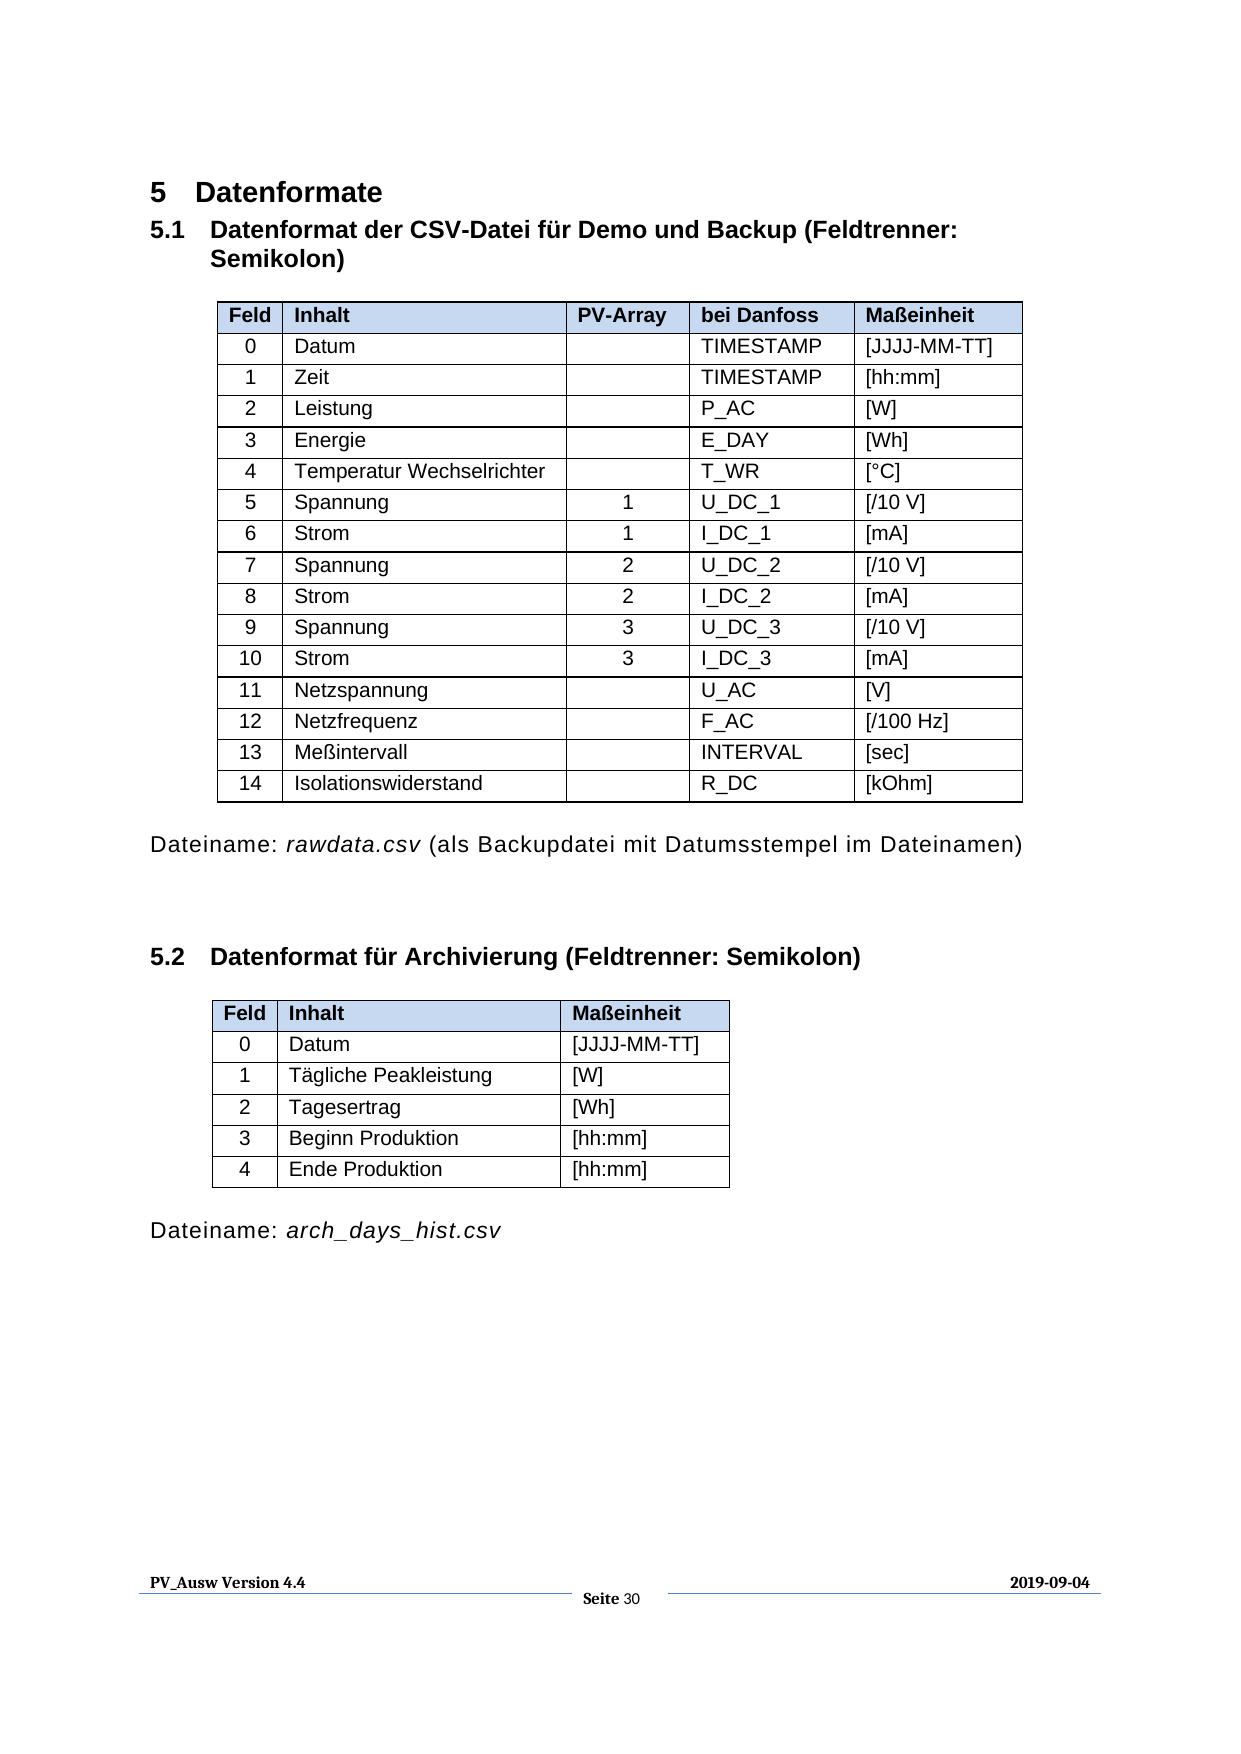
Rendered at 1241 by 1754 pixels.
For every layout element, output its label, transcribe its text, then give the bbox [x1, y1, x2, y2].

table_cell [sec] [855, 740, 1022, 770]
table_cell [hh:mm] [561, 1157, 729, 1187]
table_cell [hh:mm] [561, 1126, 729, 1156]
table_cell 1 [213, 1063, 277, 1093]
table_cell 8 [218, 584, 282, 614]
table_header Maßeinheit [561, 1001, 729, 1031]
table_cell [JJJJ-MM-TT] [561, 1032, 729, 1062]
table_cell 6 [218, 521, 282, 551]
table_header Maßeinheit [855, 303, 1022, 333]
table_cell 0 [218, 334, 282, 364]
table_cell Netzspannung [283, 678, 566, 708]
table_cell U_AC [690, 678, 854, 708]
table_cell Strom [283, 521, 566, 551]
table_cell U_DC_1 [690, 490, 854, 520]
table_cell TIMESTAMP [690, 365, 854, 395]
table_cell [JJJJ-MM-TT] [855, 334, 1022, 364]
table_cell Tägliche Peakleistung [278, 1063, 560, 1093]
table_cell [567, 459, 689, 489]
table_cell [567, 771, 689, 801]
table_cell T_WR [690, 459, 854, 489]
table_cell 0 [213, 1032, 277, 1062]
text Dateiname: rawdata.csv (als Backupdatei mit Datumsstempel im Dateinamen) [150, 831, 1090, 858]
table_cell 7 [218, 553, 282, 583]
table_cell Meßintervall [283, 740, 566, 770]
table_cell Isolationswiderstand [283, 771, 566, 801]
table_cell [kOhm] [855, 771, 1022, 801]
table_cell Spannung [283, 490, 566, 520]
table_cell Leistung [283, 396, 566, 426]
table_cell [567, 678, 689, 708]
table_cell 2 [213, 1095, 277, 1125]
table_cell I_DC_1 [690, 521, 854, 551]
table_cell 1 [567, 490, 689, 520]
table_cell 12 [218, 709, 282, 739]
table_header bei Danfoss [690, 303, 854, 333]
table_cell 1 [567, 521, 689, 551]
table_cell 11 [218, 678, 282, 708]
subtitle Datenformat der CSV-Datei für Demo und Backup (Feldtrenner: Semikolon) [150, 215, 1090, 272]
table_cell 1 [218, 365, 282, 395]
table_cell [567, 428, 689, 458]
table_cell Tagesertrag [278, 1095, 560, 1125]
table_cell Ende Produktion [278, 1157, 560, 1187]
table_cell Netzfrequenz [283, 709, 566, 739]
table_cell 5 [218, 490, 282, 520]
table_cell 3 [213, 1126, 277, 1156]
table_cell Datum [283, 334, 566, 364]
table_cell 3 [567, 646, 689, 676]
table_cell 2 [218, 396, 282, 426]
table_cell [W] [855, 396, 1022, 426]
table_cell [/10 V] [855, 553, 1022, 583]
table_cell [°C] [855, 459, 1022, 489]
table_cell Strom [283, 584, 566, 614]
table_header Inhalt [278, 1001, 560, 1031]
table_cell 9 [218, 615, 282, 645]
table_cell I_DC_2 [690, 584, 854, 614]
table_cell Beginn Produktion [278, 1126, 560, 1156]
table_header Inhalt [283, 303, 566, 333]
table_cell [567, 334, 689, 364]
table_cell [/10 V] [855, 615, 1022, 645]
table_cell Energie [283, 428, 566, 458]
table_cell [mA] [855, 646, 1022, 676]
table_cell 2 [567, 553, 689, 583]
table_cell 4 [213, 1157, 277, 1187]
table_cell Strom [283, 646, 566, 676]
table_header Feld [213, 1001, 277, 1031]
table_cell TIMESTAMP [690, 334, 854, 364]
table_cell 13 [218, 740, 282, 770]
table_cell 3 [218, 428, 282, 458]
table_cell [V] [855, 678, 1022, 708]
table_cell 2 [567, 584, 689, 614]
table_cell [567, 740, 689, 770]
table_cell Temperatur Wechselrichter [283, 459, 566, 489]
table_cell 14 [218, 771, 282, 801]
table_cell [567, 396, 689, 426]
table_header Feld [218, 303, 282, 333]
table_cell 3 [567, 615, 689, 645]
table_cell [/10 V] [855, 490, 1022, 520]
table_header PV-Array [567, 303, 689, 333]
table_cell Spannung [283, 553, 566, 583]
table_cell [567, 709, 689, 739]
table_cell [mA] [855, 521, 1022, 551]
table_cell 10 [218, 646, 282, 676]
table_cell [mA] [855, 584, 1022, 614]
table_cell U_DC_2 [690, 553, 854, 583]
table_cell P_AC [690, 396, 854, 426]
table_cell R_DC [690, 771, 854, 801]
table_cell Datum [278, 1032, 560, 1062]
table_cell Spannung [283, 615, 566, 645]
table_cell [W] [561, 1063, 729, 1093]
table_cell I_DC_3 [690, 646, 854, 676]
table_cell [Wh] [561, 1095, 729, 1125]
table_cell [Wh] [855, 428, 1022, 458]
table_cell E_DAY [690, 428, 854, 458]
table_cell [567, 365, 689, 395]
table_cell U_DC_3 [690, 615, 854, 645]
table_cell Zeit [283, 365, 566, 395]
table_cell [hh:mm] [855, 365, 1022, 395]
table_cell [/100 Hz] [855, 709, 1022, 739]
subtitle Datenformate [150, 175, 1090, 208]
subtitle Datenformat für Archivierung (Feldtrenner: Semikolon) [150, 942, 1090, 971]
table_cell F_AC [690, 709, 854, 739]
text Dateiname: arch_days_hist.csv [150, 1217, 1090, 1243]
table_cell 4 [218, 459, 282, 489]
table_cell INTERVAL [690, 740, 854, 770]
